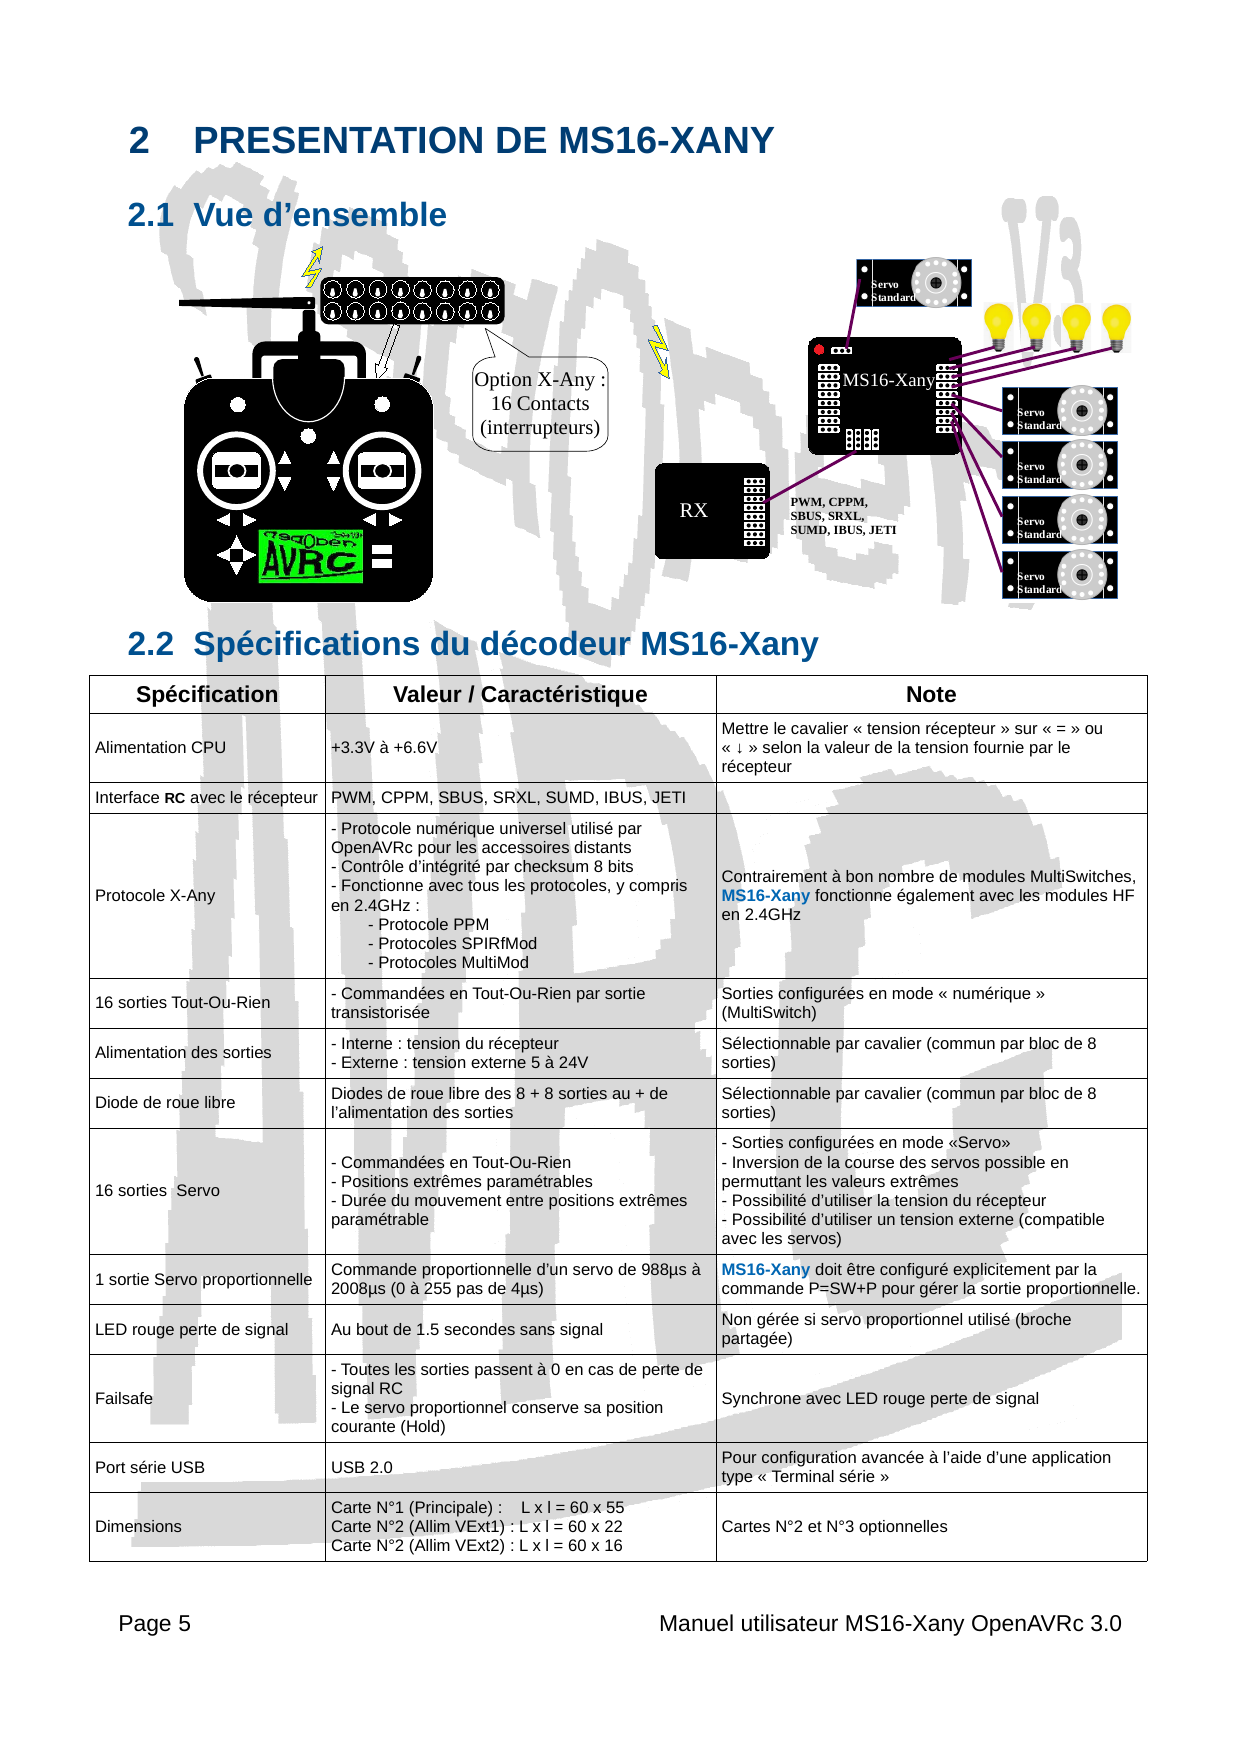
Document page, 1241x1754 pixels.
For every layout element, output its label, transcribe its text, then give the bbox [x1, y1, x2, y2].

table_cell Commande proportionnelle d’un servo de 988µs à 2008µs (0 à 255 pas de 4µs) [326, 1255, 716, 1304]
picture [983, 302, 1014, 352]
table_cell Sorties configurées en mode « numérique » (MultiSwitch) [717, 979, 1147, 1028]
table_cell Diode de roue libre [90, 1079, 325, 1127]
table_cell 16 sorties Servo [90, 1129, 325, 1254]
table_cell Synchrone avec LED rouge perte de signal [717, 1355, 1147, 1442]
table_header Spécification [90, 676, 325, 713]
table_cell Non gérée si servo proportionnel utilisé (broche partagée) [717, 1305, 1147, 1354]
table_cell Contrairement à bon nombre de modules MultiSwitches, MS16-Xany fonctionne également avec les modules HF en 2.4GHz [717, 814, 1147, 978]
table_cell Carte N°1 (Principale) : L x l = 60 x 55 Carte N°2 (Allim VExt1) : L x l = 60 x 22 Carte N°2 (Allim VExt2) : L x l = 60 x 16 [326, 1493, 716, 1561]
table_cell - Protocole numérique universel utilisé par OpenAVRc pour les accessoires distants - Contrôle d’intégrité par checksum 8 bits - Fonctionne avec tous les protocoles, y compris en 2.4GHz : - Protocole PPM - Protocoles SPIRfMod - Protocoles MultiMod [326, 814, 716, 978]
table_cell - Commandées en Tout-Ou-Rien - Positions extrêmes paramétrables - Durée du mouvement entre positions extrêmes paramétrable [326, 1129, 716, 1254]
table_cell Port série USB [90, 1443, 325, 1492]
table_cell Dimensions [90, 1493, 325, 1561]
table_cell - Interne : tension du récepteur - Externe : tension externe 5 à 24V [326, 1029, 716, 1078]
subtitle Vue d’ensemble [118, 195, 1122, 234]
picture [1002, 382, 1121, 603]
table_cell LED rouge perte de signal [90, 1305, 325, 1354]
table_cell Diodes de roue libre des 8 + 8 sorties au + de l’alimentation des sorties [326, 1079, 716, 1127]
table_cell MS16-Xany doit être configuré explicitement par la commande P=SW+P pour gérer la sortie proportionnelle. [717, 1255, 1147, 1304]
table_cell 16 sorties Tout-Ou-Rien [90, 979, 325, 1028]
table_header Note [717, 676, 1147, 713]
table_header Valeur / Caractéristique [326, 676, 716, 713]
table_cell - Sorties configurées en mode «Servo» - Inversion de la course des servos possible en permuttant les valeurs extrêmes - Possibilité d’utiliser la tension du récepteur - Possibilité d’utiliser un tension externe (compatible avec les servos) [717, 1129, 1147, 1254]
table_cell Protocole X-Any [90, 814, 325, 978]
table_cell Cartes N°2 et N°3 optionnelles [717, 1493, 1147, 1561]
picture [1061, 303, 1092, 353]
table_cell Sélectionnable par cavalier (commun par bloc de 8 sorties) [717, 1079, 1147, 1127]
table_cell Mettre le cavalier « tension récepteur » sur « = » ou « ↓ » selon la valeur de la tension fournie par le récepteur [717, 714, 1147, 782]
table_cell Au bout de 1.5 secondes sans signal [326, 1305, 716, 1354]
table_cell Alimentation des sorties [90, 1029, 325, 1078]
table_cell - Commandées en Tout-Ou-Rien par sortie transistorisée [326, 979, 716, 1028]
table_cell [717, 783, 1147, 813]
table_cell 1 sortie Servo proportionnelle [90, 1255, 325, 1304]
table_cell Interface RC avec le récepteur [90, 783, 325, 813]
table_cell Alimentation CPU [90, 714, 325, 782]
table_cell Sélectionnable par cavalier (commun par bloc de 8 sorties) [717, 1029, 1147, 1078]
table_cell PWM, CPPM, SBUS, SRXL, SUMD, IBUS, JETI [326, 783, 716, 813]
picture [856, 255, 975, 312]
table_cell USB 2.0 [326, 1443, 716, 1492]
picture [1101, 303, 1132, 353]
table_cell +3.3V à +6.6V [326, 714, 716, 782]
subtitle PRESENTATION DE MS16-XANY [118, 118, 1122, 162]
table_cell Failsafe [90, 1355, 325, 1442]
subtitle Spécifications du décodeur MS16-Xany [118, 624, 1122, 663]
table_cell Pour configuration avancée à l’aide d’une application type « Terminal série » [717, 1443, 1147, 1492]
picture [257, 529, 364, 584]
picture [1021, 303, 1052, 352]
table_cell - Toutes les sorties passent à 0 en cas de perte de signal RC - Le servo proportionnel conserve sa position courante (Hold) [326, 1355, 716, 1442]
